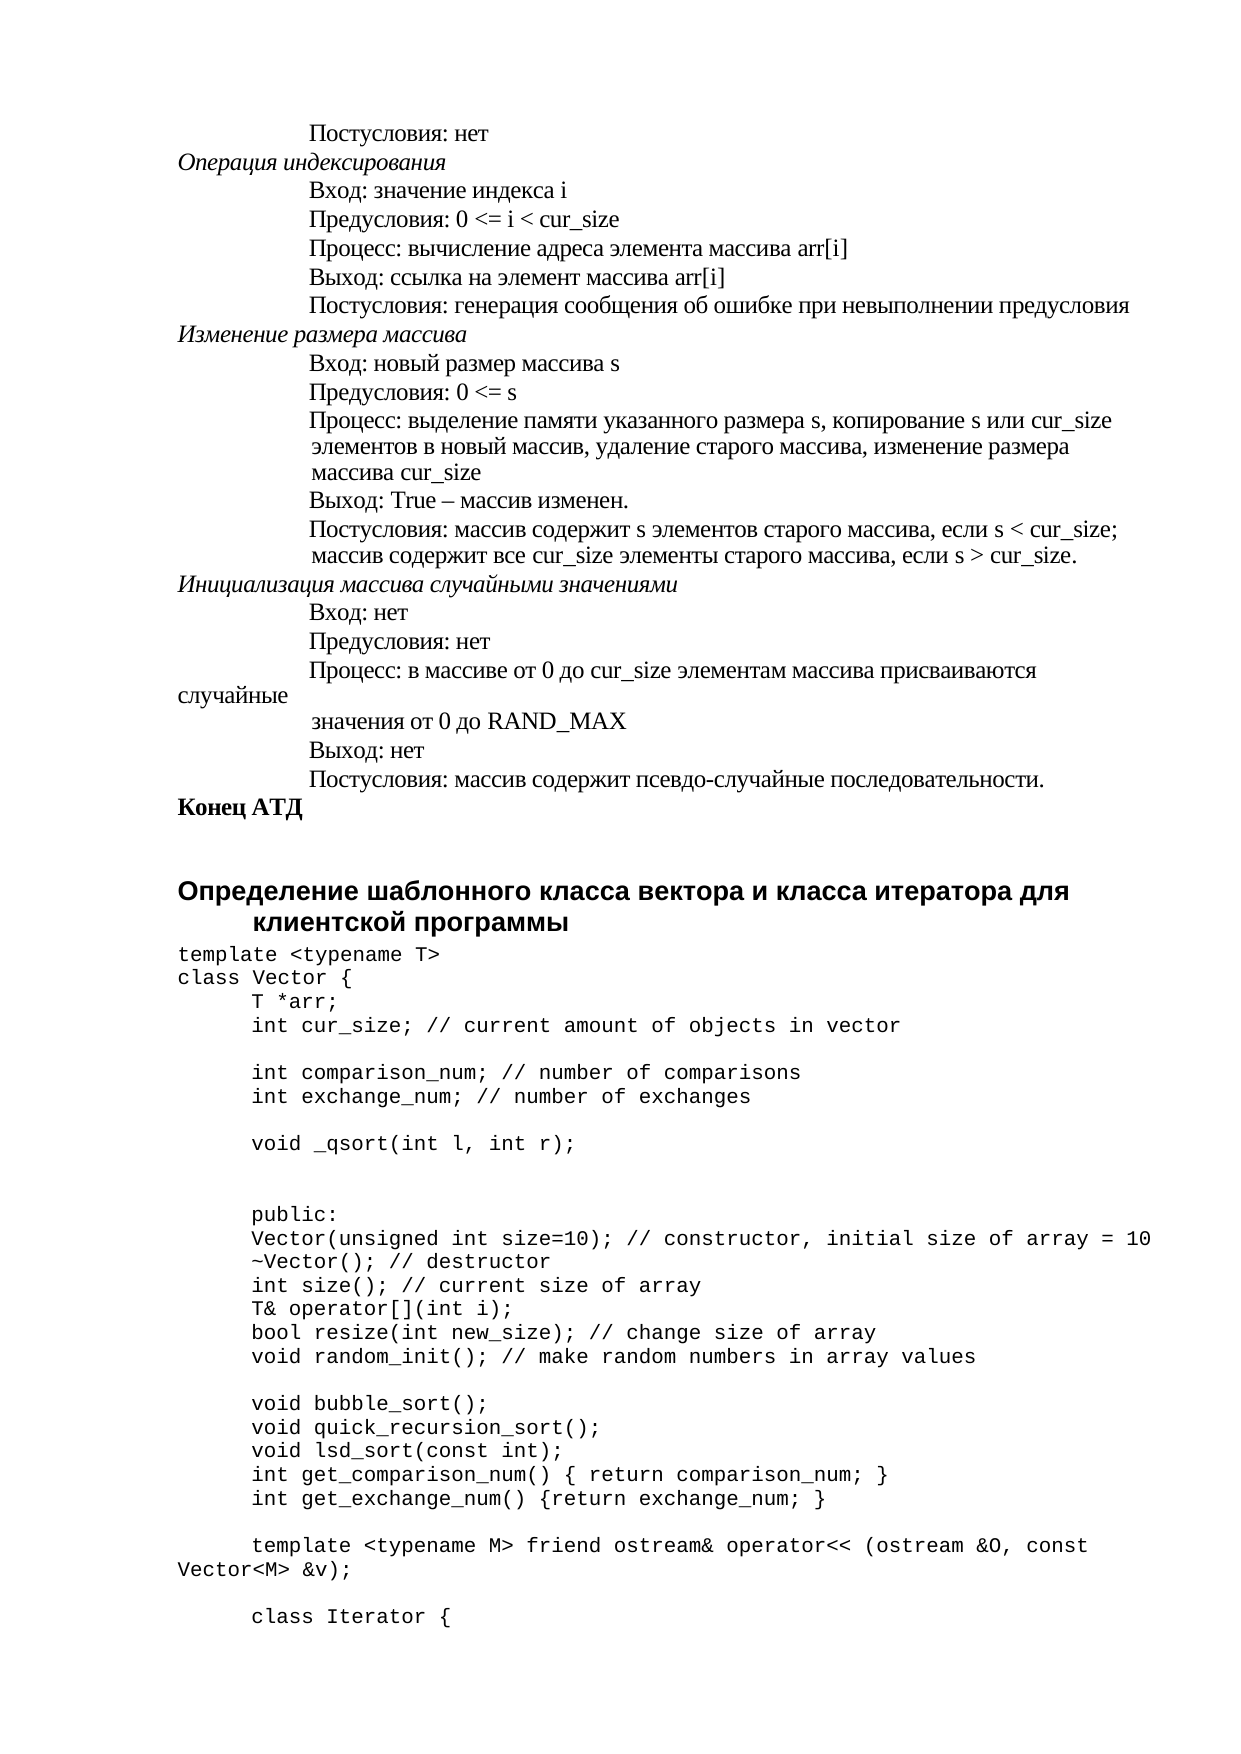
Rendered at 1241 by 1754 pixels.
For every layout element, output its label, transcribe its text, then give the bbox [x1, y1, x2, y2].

text Постусловия: массив содержит s элементов старого массива, если s < cur_size; массив содержит все cur_size элементы старого массива, если s > cur_size. [177, 514, 1152, 569]
text Постусловия: нет [177, 118, 1152, 147]
text bool resize(int new_size); // change size of array [177, 1322, 1152, 1346]
subtitle Определение шаблонного класса вектора и класса итератора для клиентской программы [177, 875, 1152, 937]
text class Vector { [177, 967, 1152, 991]
text Изменение размера массива [177, 319, 1152, 348]
text Предусловия: 0 <= i < cur_size [177, 204, 1152, 233]
text void quick_recursion_sort(); [177, 1417, 1152, 1440]
text ~Vector(); // destructor [177, 1251, 1152, 1275]
text Операция индексирования [177, 147, 1152, 176]
text void bubble_sort(); [177, 1393, 1152, 1417]
text Выход: нет [177, 735, 1152, 764]
text int get_exchange_num() {return exchange_num; } [177, 1488, 1152, 1511]
text Выход: ссылка на элемент массива arr[i] [177, 262, 1152, 291]
text int comparison_num; // number of comparisons [177, 1062, 1152, 1086]
text template <typename T> [177, 944, 1152, 967]
text Инициализация массива случайными значениями [177, 569, 1152, 597]
text class Iterator { [177, 1606, 1152, 1629]
text void lsd_sort(const int); [177, 1440, 1152, 1464]
text template <typename M> friend ostream& operator<< (ostream &O, const Vector<M> &v); [177, 1535, 1152, 1582]
text int size(); // current size of array [177, 1275, 1152, 1298]
text Конец АТД [177, 792, 1152, 821]
text Предусловия: 0 <= s [177, 377, 1152, 406]
text void _qsort(int l, int r); [177, 1133, 1152, 1157]
text T *arr; [177, 991, 1152, 1015]
text void random_init(); // make random numbers in array values [177, 1346, 1152, 1369]
text Постусловия: генерация сообщения об ошибке при невыполнении предусловия [177, 291, 1152, 319]
text int cur_size; // current amount of objects in vector [177, 1015, 1152, 1038]
text int get_comparison_num() { return comparison_num; } [177, 1464, 1152, 1488]
text T& operator[](int i); [177, 1298, 1152, 1322]
text Процесс: вычисление адреса элемента массива arr[i] [177, 233, 1152, 262]
text Процесс: в массиве от 0 до cur_size элементам массива присваиваются случайные значения от 0 до RAND_MAX [177, 655, 1152, 735]
text Процесс: выделение памяти указанного размера s, копирование s или cur_size элементов в новый массив, удаление старого массива, изменение размера массива cur_size [177, 406, 1152, 486]
text Постусловия: массив содержит псевдо-случайные последовательности. [177, 764, 1152, 792]
text int exchange_num; // number of exchanges [177, 1086, 1152, 1109]
text Предусловия: нет [177, 626, 1152, 655]
text Вход: значение индекса i [177, 176, 1152, 204]
text Вход: нет [177, 597, 1152, 626]
text Вход: новый размер массива s [177, 348, 1152, 377]
text public: [177, 1204, 1152, 1227]
text Выход: True – массив изменен. [177, 486, 1152, 514]
text Vector(unsigned int size=10); // constructor, initial size of array = 10 [177, 1227, 1152, 1251]
